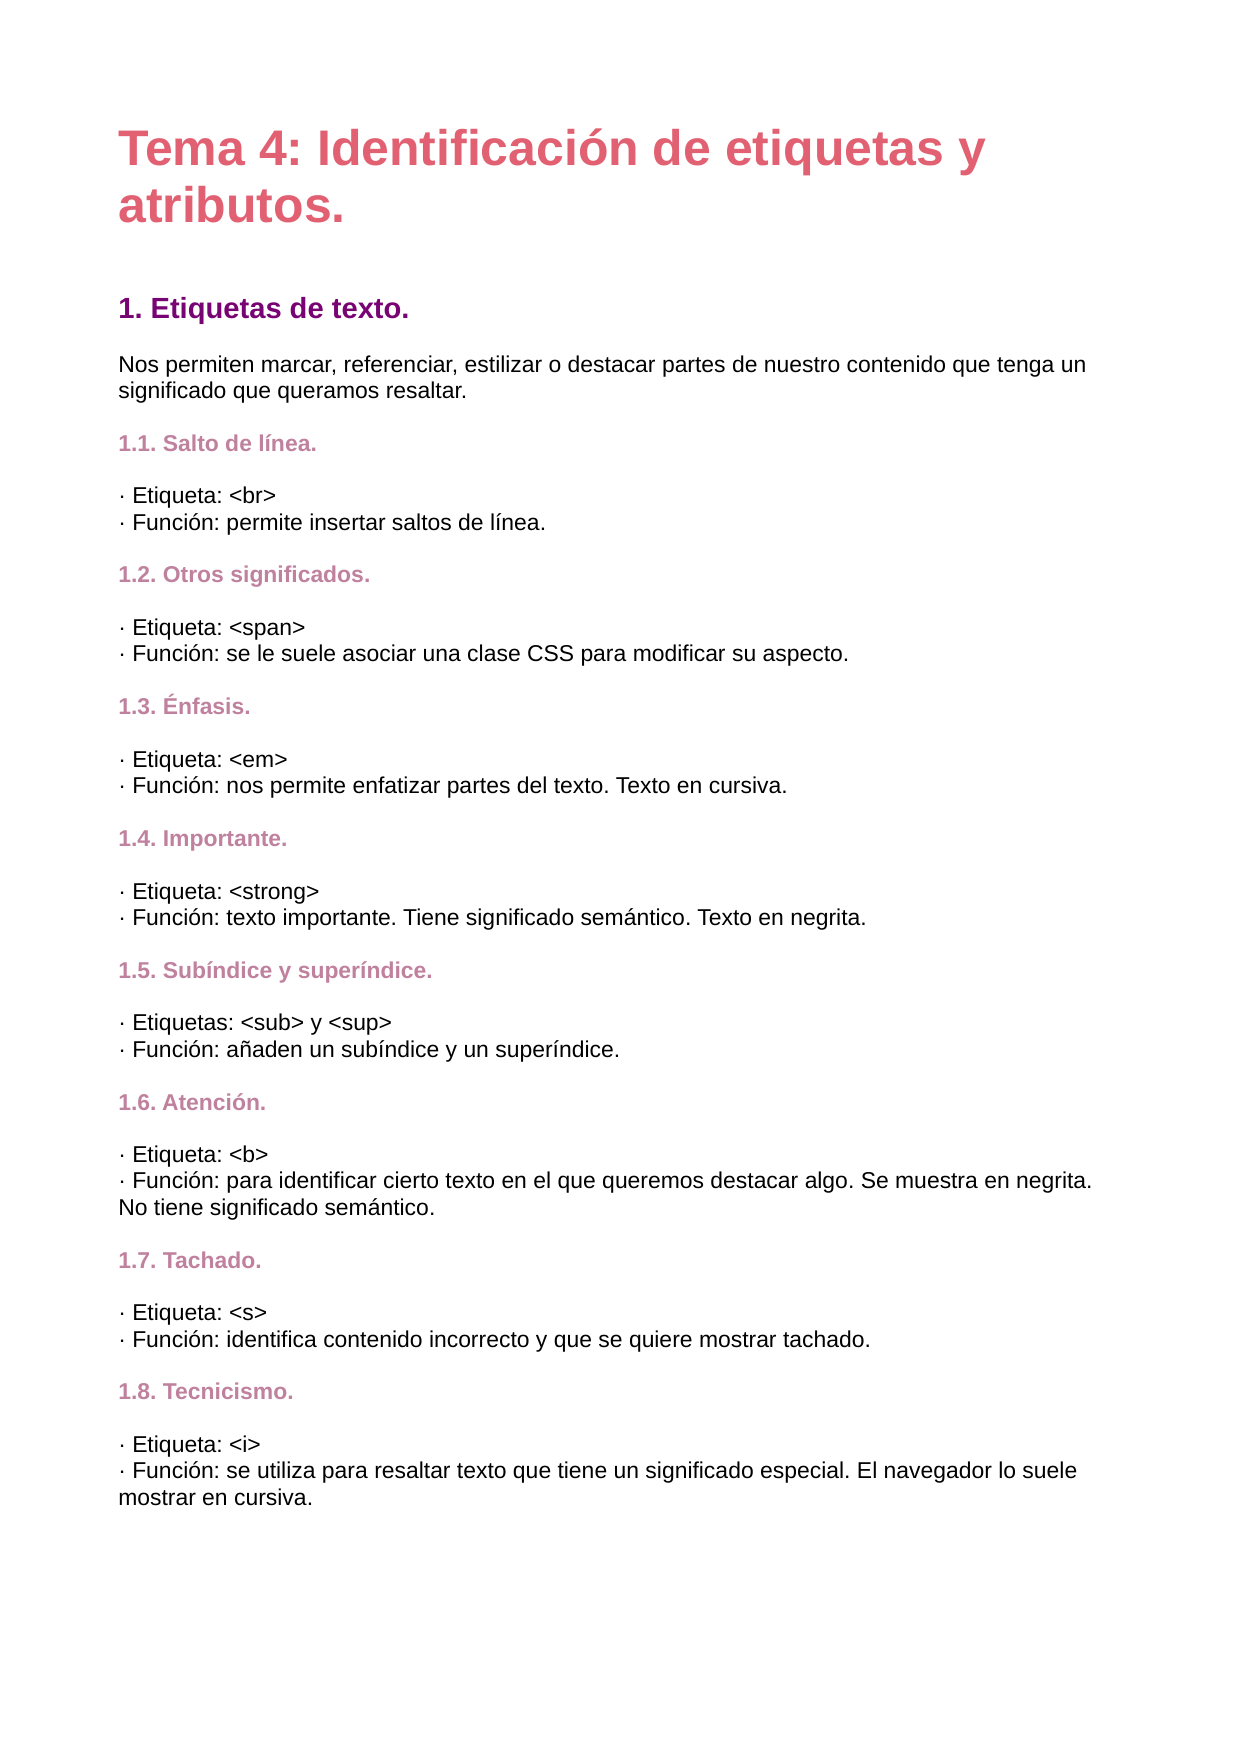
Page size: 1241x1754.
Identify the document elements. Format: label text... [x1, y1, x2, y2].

text · Función: texto importante. Tiene significado semántico. Texto en negrita. [118, 904, 1122, 930]
text 1.7. Tachado. [118, 1247, 1122, 1273]
text · Función: se le suele asociar una clase CSS para modificar su aspecto. [118, 640, 1122, 667]
text · Etiqueta: <i> [118, 1431, 1122, 1457]
text · Etiquetas: <sub> y <sup> [118, 1009, 1122, 1036]
text Tema 4: Identificación de etiquetas y atributos. [118, 118, 1122, 233]
text · Etiqueta: <b> [118, 1141, 1122, 1167]
text · Función: para identificar cierto texto en el que queremos destacar algo. Se muestra en negrita. No tiene significado semántico. [118, 1167, 1122, 1220]
text 1.2. Otros significados. [118, 561, 1122, 588]
text · Etiqueta: <em> [118, 746, 1122, 772]
text · Etiqueta: <s> [118, 1299, 1122, 1326]
text · Función: nos permite enfatizar partes del texto. Texto en cursiva. [118, 772, 1122, 798]
text · Función: identifica contenido incorrecto y que se quiere mostrar tachado. [118, 1326, 1122, 1352]
text 1.5. Subíndice y superíndice. [118, 957, 1122, 983]
text · Etiqueta: <strong> [118, 878, 1122, 904]
text 1.1. Salto de línea. [118, 429, 1122, 456]
text · Etiqueta: <span> [118, 614, 1122, 640]
text 1.6. Atención. [118, 1088, 1122, 1115]
text 1. Etiquetas de texto. [118, 291, 1122, 324]
text Nos permiten marcar, referenciar, estilizar o destacar partes de nuestro contenido que tenga un significado que queramos resaltar. [118, 351, 1122, 403]
text 1.3. Énfasis. [118, 693, 1122, 719]
text 1.4. Importante. [118, 825, 1122, 851]
text · Función: añaden un subíndice y un superíndice. [118, 1036, 1122, 1062]
text · Función: se utiliza para resaltar texto que tiene un significado especial. El navegador lo suele mostrar en cursiva. [118, 1457, 1122, 1510]
text · Función: permite insertar saltos de línea. [118, 509, 1122, 535]
text · Etiqueta: <br> [118, 482, 1122, 509]
text 1.8. Tecnicismo. [118, 1378, 1122, 1405]
